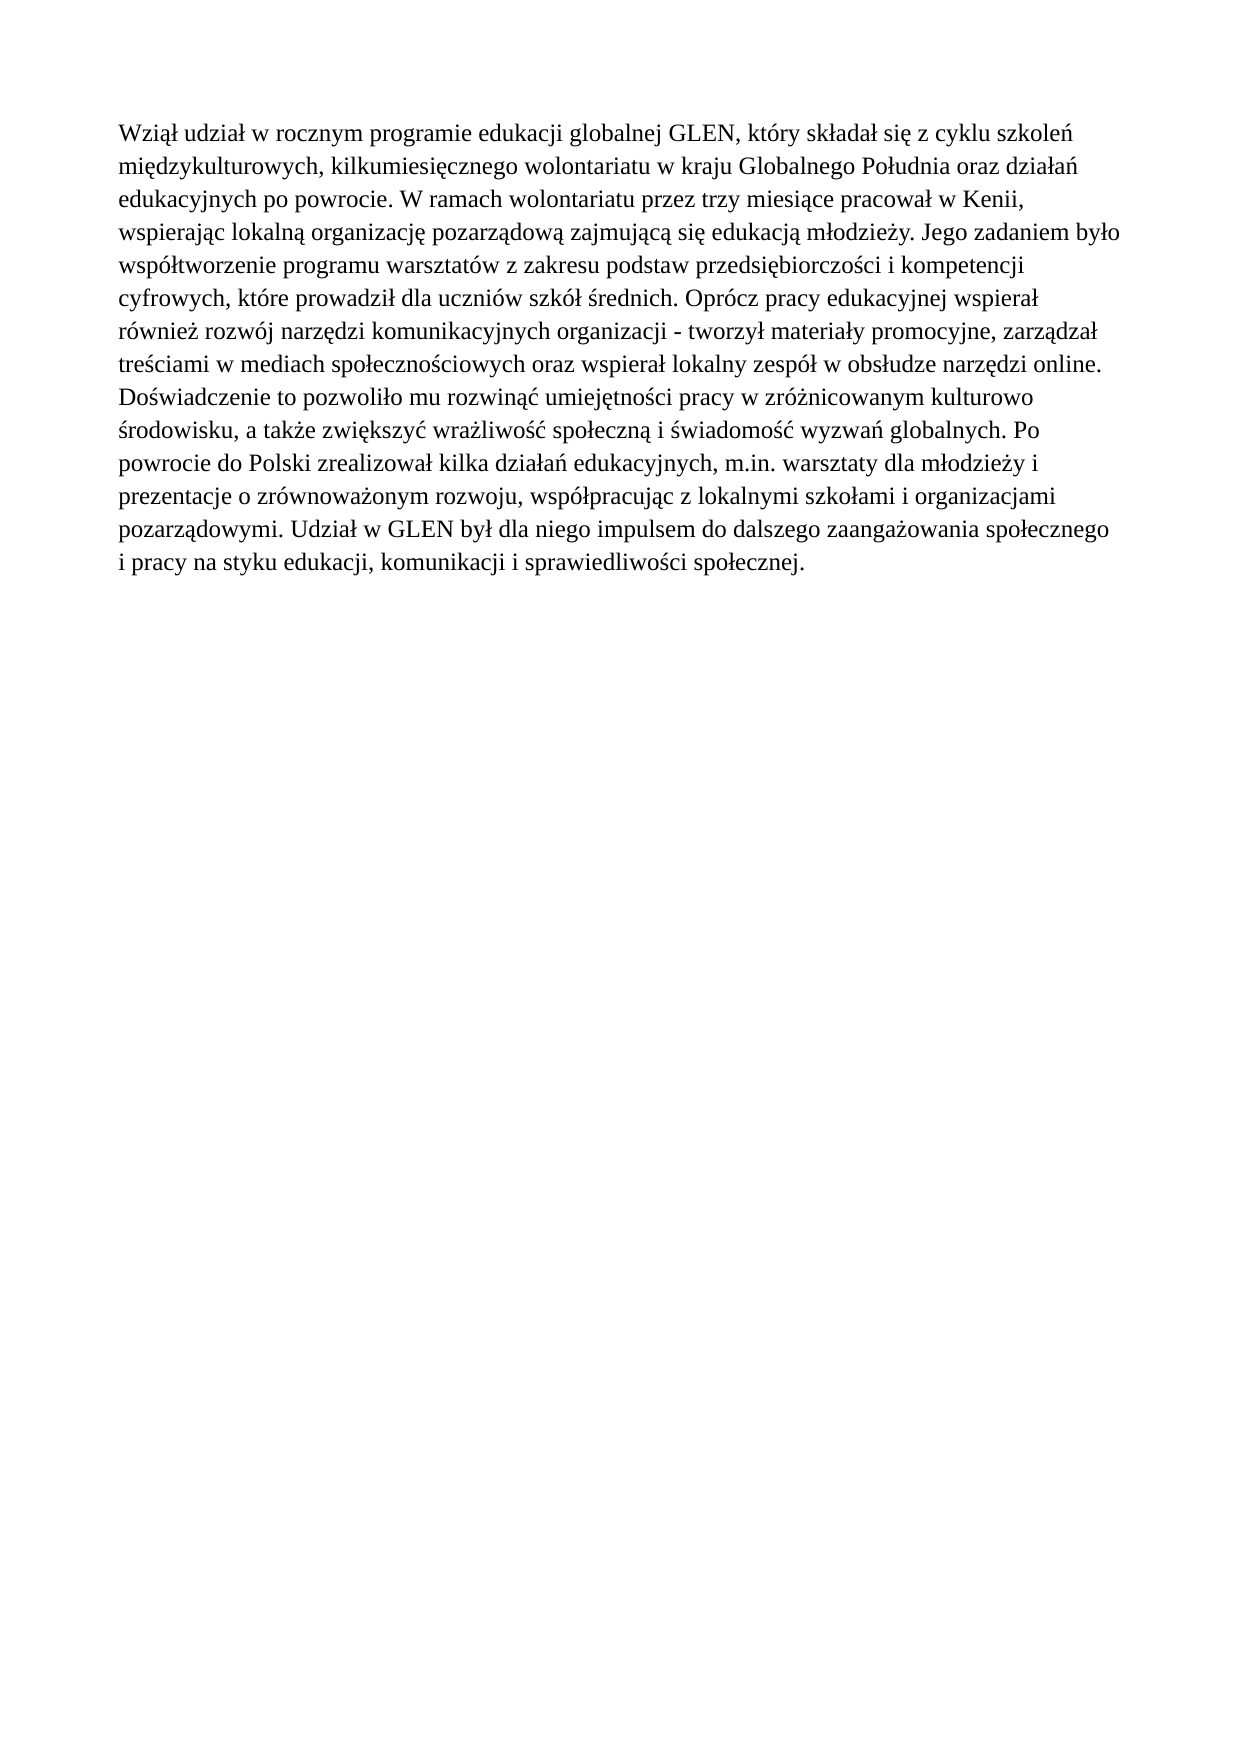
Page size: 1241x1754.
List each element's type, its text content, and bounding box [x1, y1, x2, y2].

text Wziął udział w rocznym programie edukacji globalnej GLEN, który składał się z cyklu szkoleń międzykulturowych, kilkumiesięcznego wolontariatu w kraju Globalnego Południa oraz działań edukacyjnych po powrocie. W ramach wolontariatu przez trzy miesiące pracował w Kenii, wspierając lokalną organizację pozarządową zajmującą się edukacją młodzieży. Jego zadaniem było współtworzenie programu warsztatów z zakresu podstaw przedsiębiorczości i kompetencji cyfrowych, które prowadził dla uczniów szkół średnich. Oprócz pracy edukacyjnej wspierał również rozwój narzędzi komunikacyjnych organizacji - tworzył materiały promocyjne, zarządzał treściami w mediach społecznościowych oraz wspierał lokalny zespół w obsłudze narzędzi online. Doświadczenie to pozwoliło mu rozwinąć umiejętności pracy w zróżnicowanym kulturowo środowisku, a także zwiększyć wrażliwość społeczną i świadomość wyzwań globalnych. Po powrocie do Polski zrealizował kilka działań edukacyjnych, m.in. warsztaty dla młodzieży i prezentacje o zrównoważonym rozwoju, współpracując z lokalnymi szkołami i organizacjami pozarządowymi. Udział w GLEN był dla niego impulsem do dalszego zaangażowania społecznego i pracy na styku edukacji, komunikacji i sprawiedliwości społecznej. [118, 118, 1122, 576]
